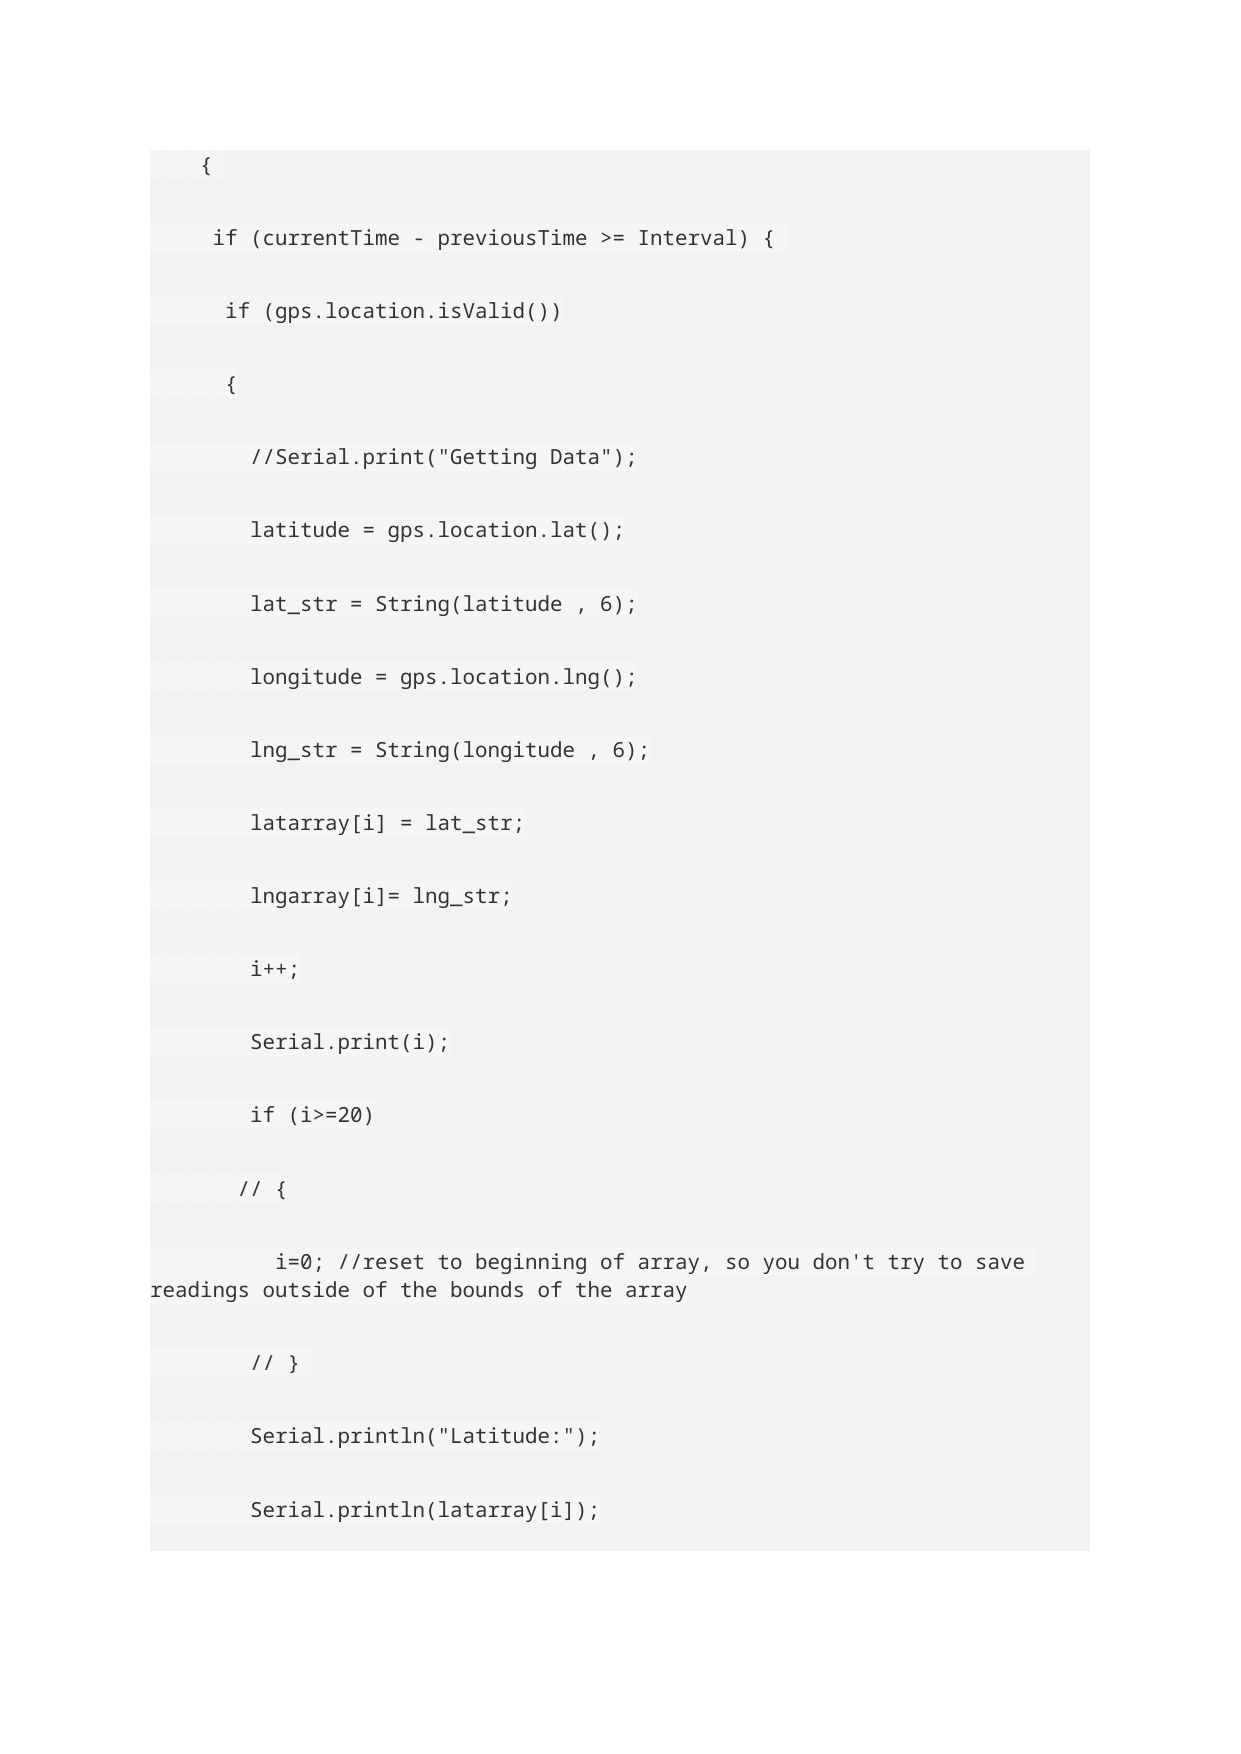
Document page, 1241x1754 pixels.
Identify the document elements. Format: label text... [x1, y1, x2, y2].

text if (currentTime - previousTime >= Interval) { [150, 223, 1090, 279]
text Serial.println("Latitude:"); [150, 1422, 1090, 1478]
text lat_str = String(latitude , 6); [150, 589, 1090, 645]
text if (gps.location.isValid()) [150, 296, 1090, 353]
text longitude = gps.location.lng(); [150, 662, 1090, 718]
text { [150, 150, 1090, 206]
text i=0; //reset to beginning of array, so you don't try to save readings outside of the bounds of the array [150, 1247, 1090, 1332]
text //Serial.print("Getting Data"); [150, 442, 1090, 499]
text latitude = gps.location.lat(); [150, 516, 1090, 572]
text Serial.println(latarray[i]); [150, 1495, 1090, 1551]
text latarray[i] = lat_str; [150, 808, 1090, 864]
text // } [150, 1348, 1090, 1405]
text { [150, 369, 1090, 426]
text // { [150, 1174, 1090, 1230]
text if (i>=20) [150, 1101, 1090, 1157]
text i++; [150, 954, 1090, 1011]
text lng_str = String(longitude , 6); [150, 735, 1090, 791]
text Serial.print(i); [150, 1027, 1090, 1084]
text lngarray[i]= lng_str; [150, 881, 1090, 938]
